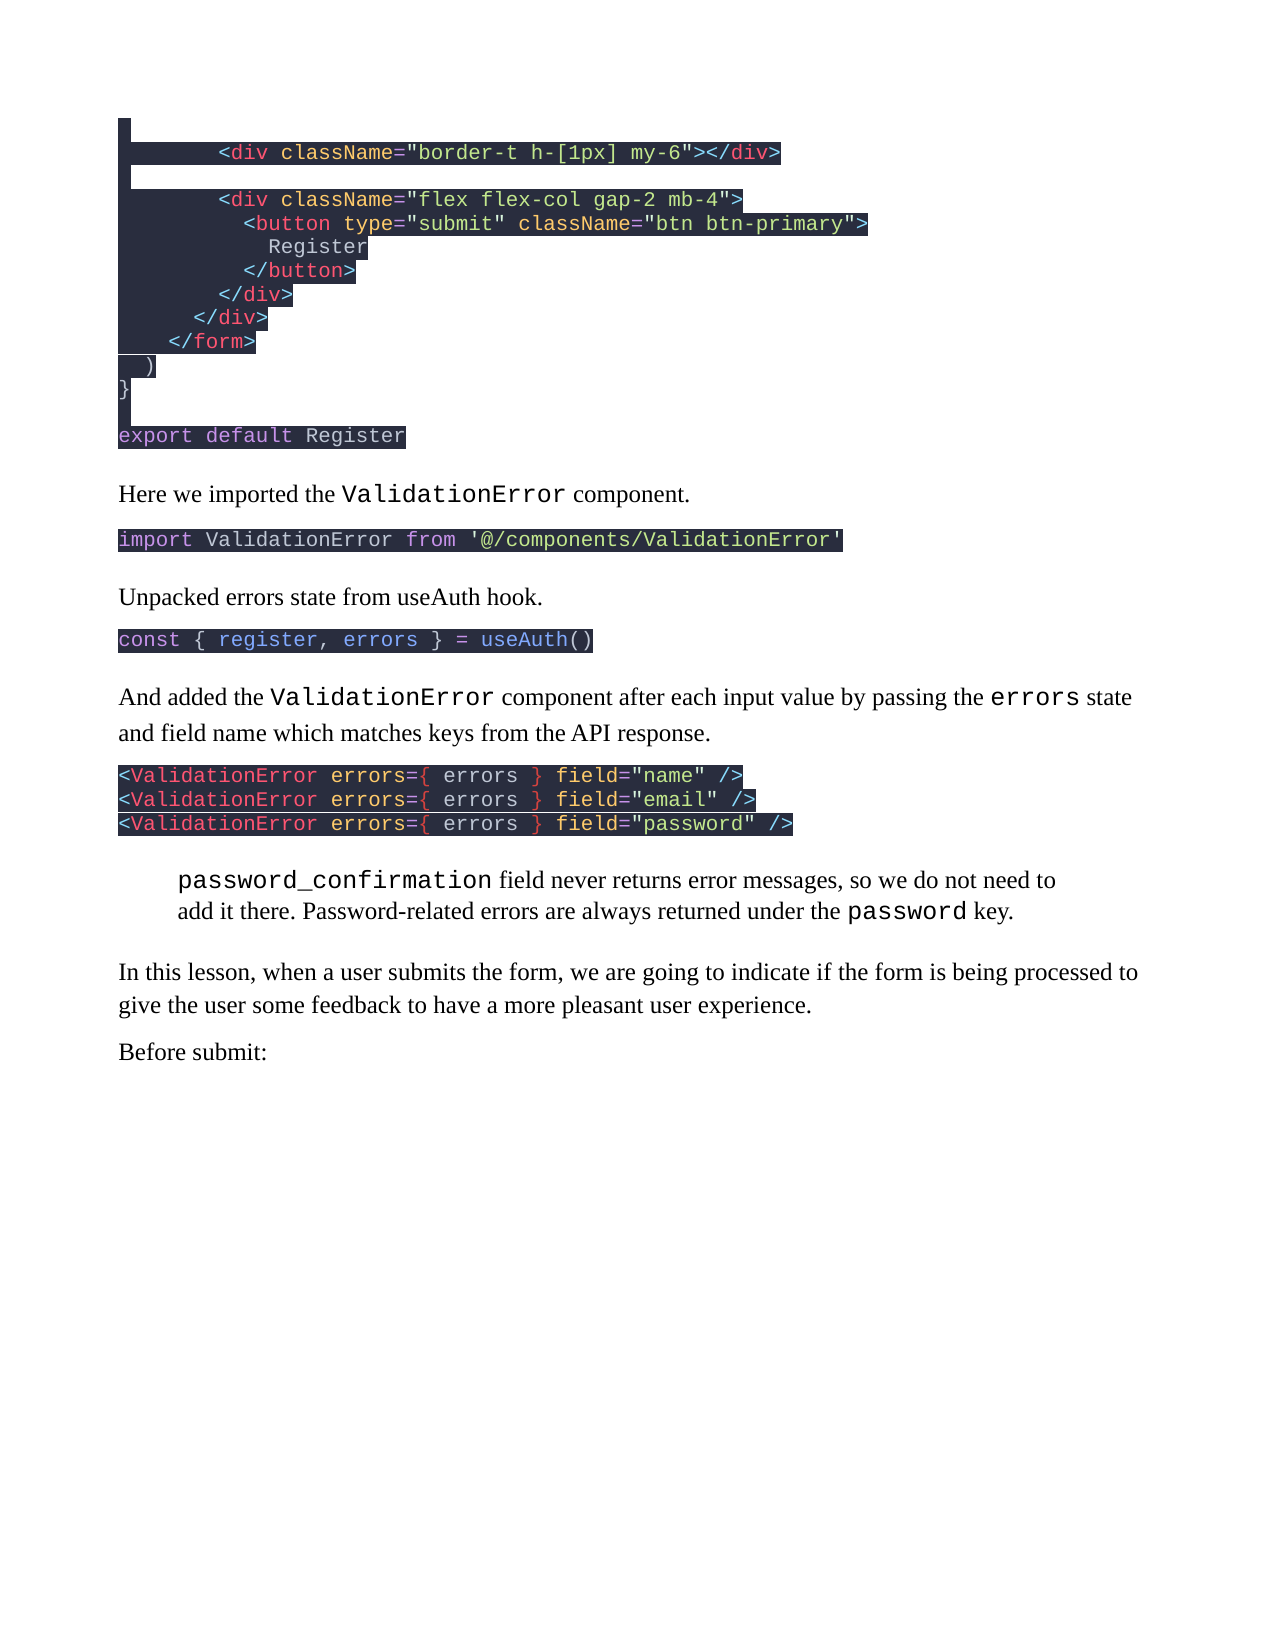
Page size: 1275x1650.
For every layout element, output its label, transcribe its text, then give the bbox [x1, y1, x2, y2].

text export default Register [118, 426, 1157, 449]
text </div> [118, 307, 1157, 331]
text <button type="submit" className="btn btn-primary"> [118, 213, 1157, 236]
text <ValidationError errors={ errors } field="email" /> [118, 789, 1157, 812]
text Register [118, 236, 1157, 260]
text </div> [118, 284, 1157, 307]
text } [118, 378, 1157, 402]
text Here we imported the ValidationError component. [118, 479, 1157, 509]
text ) [118, 354, 1157, 378]
text <div className="flex flex-col gap-2 mb-4"> [118, 189, 1157, 213]
text const { register, errors } = useAuth() [118, 629, 1157, 653]
text import ValidationError from '@/components/ValidationError' [118, 529, 1157, 552]
text </form> [118, 331, 1157, 354]
text password_confirmation field never returns error messages, so we do not need to add it there. Password-related errors are always returned under the password key. [177, 866, 1098, 927]
text <div className="border-t h-[1px] my-6"></div> [118, 142, 1157, 165]
text Unpacked errors state from useAuth hook. [118, 582, 1157, 611]
text In this lesson, when a user submits the form, we are going to indicate if the form is being processed to give the user some feedback to have a more pleasant user experience. [118, 957, 1157, 1018]
text Before submit: [118, 1037, 1157, 1066]
text And added the ValidationError component after each input value by passing the errors state and field name which matches keys from the API response. [118, 682, 1157, 746]
text </button> [118, 260, 1157, 284]
text <ValidationError errors={ errors } field="name" /> [118, 765, 1157, 789]
text <ValidationError errors={ errors } field="password" /> [118, 812, 1157, 836]
